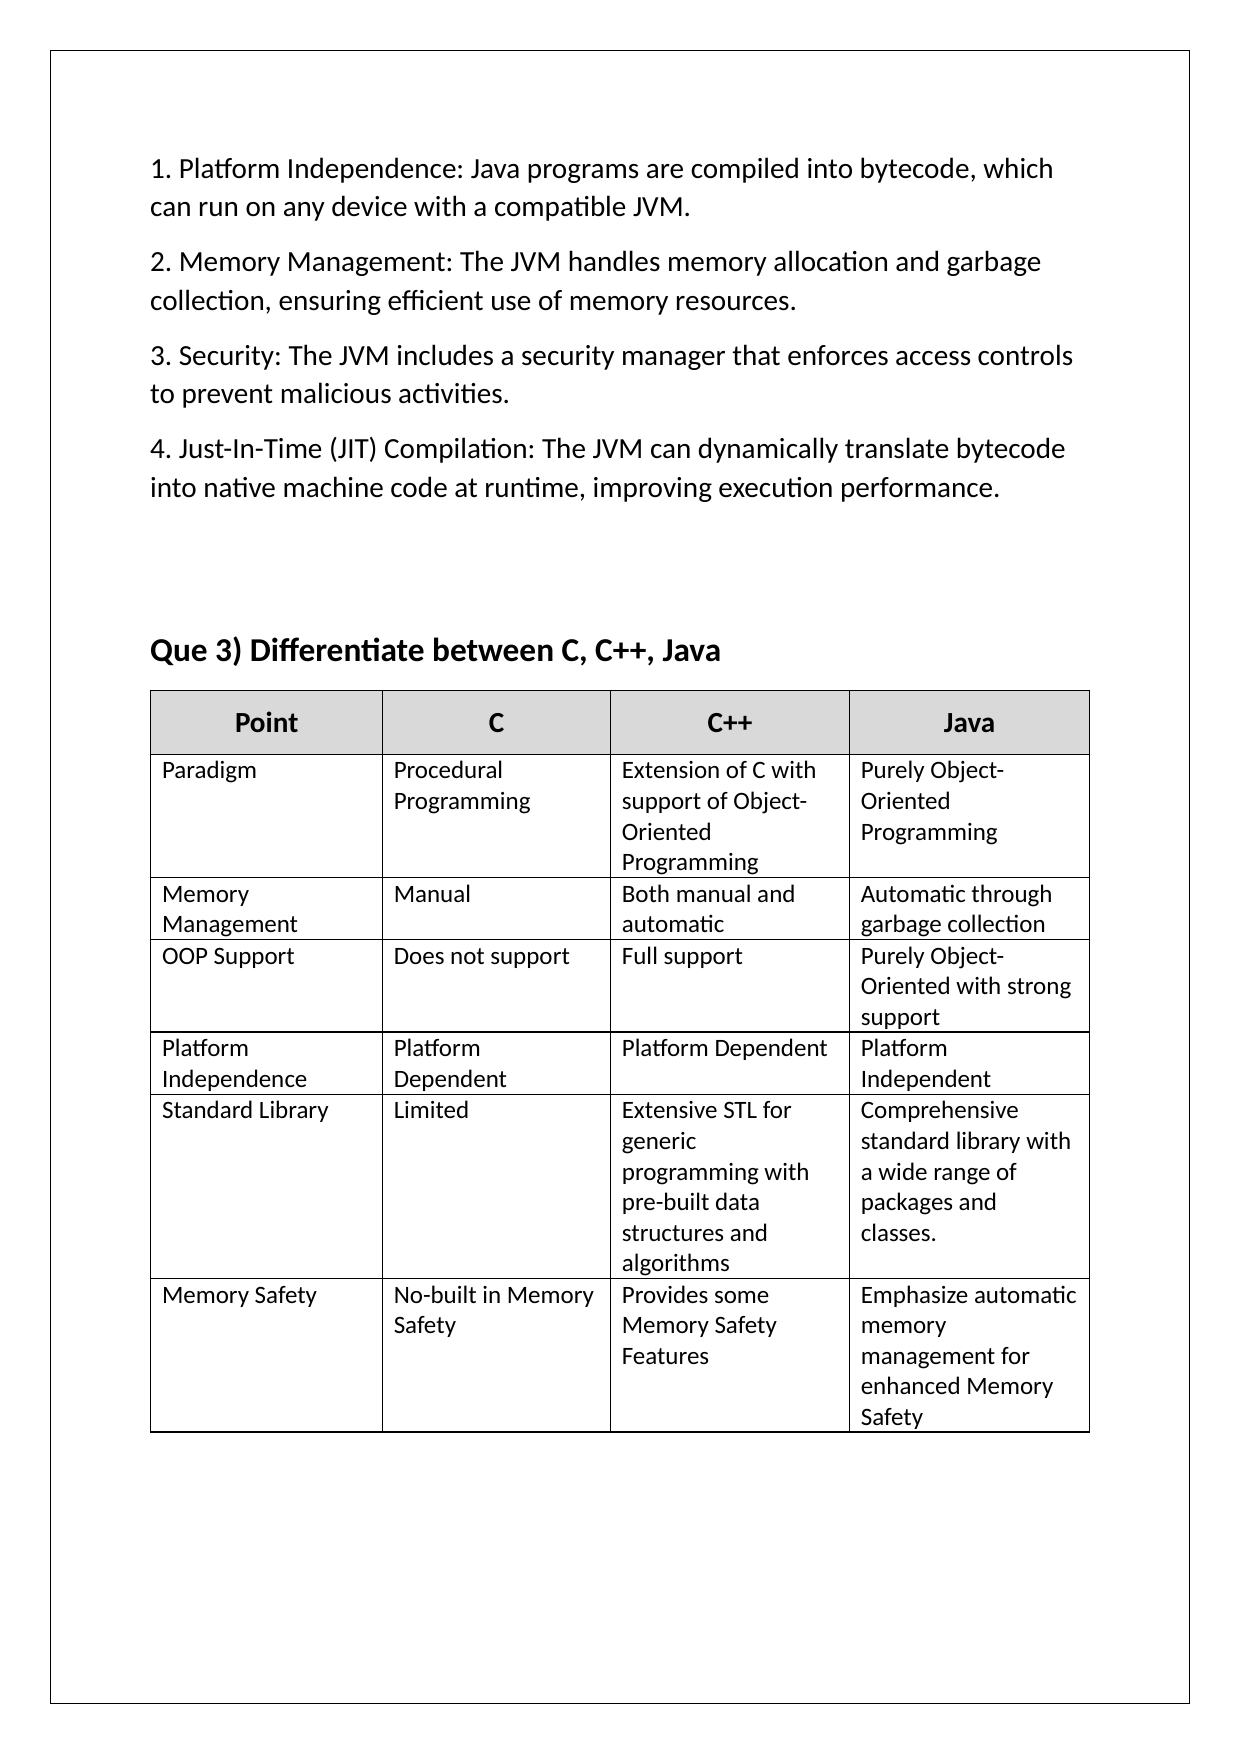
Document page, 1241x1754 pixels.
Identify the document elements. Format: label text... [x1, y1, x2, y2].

table_cell Manual [383, 878, 610, 939]
table_cell No-built in Memory Safety [383, 1279, 610, 1431]
table_cell Provides some Memory Safety Features [611, 1279, 849, 1431]
table_cell Purely Object-Oriented Programming [850, 755, 1089, 877]
table_cell Both manual and automatic [611, 878, 849, 939]
table_cell Limited [383, 1095, 610, 1278]
table_cell Procedural Programming [383, 755, 610, 877]
table_cell Platform Independence [151, 1033, 382, 1093]
table_cell Extensive STL for generic programming with pre-built data structures and algorithms [611, 1095, 849, 1278]
table_cell Standard Library [151, 1095, 382, 1278]
text Que 3) Differentiate between C, C++, Java [150, 629, 1090, 669]
table_cell Emphasize automatic memory management for enhanced Memory Safety [850, 1279, 1089, 1431]
table_cell Comprehensive standard library with a wide range of packages and classes. [850, 1095, 1089, 1278]
table_cell Memory Safety [151, 1279, 382, 1431]
table_cell Automatic through garbage collection [850, 878, 1089, 939]
table_cell OOP Support [151, 940, 382, 1031]
table_header Java [850, 691, 1089, 754]
text 2. Memory Management: The JVM handles memory allocation and garbage collection, ensuring efficient use of memory resources. [150, 243, 1090, 318]
table_cell Full support [611, 940, 849, 1031]
text 1. Platform Independence: Java programs are compiled into bytecode, which can run on any device with a compatible JVM. [150, 150, 1090, 224]
table_cell Platform Dependent [611, 1033, 849, 1093]
text 4. Just-In-Time (JIT) Compilation: The JVM can dynamically translate bytecode into native machine code at runtime, improving execution performance. [150, 431, 1090, 505]
table_cell Purely Object-Oriented with strong support [850, 940, 1089, 1031]
table_header C [383, 691, 610, 754]
table_cell Does not support [383, 940, 610, 1031]
table_cell Extension of C with support of Object-Oriented Programming [611, 755, 849, 877]
table_cell Platform Dependent [383, 1033, 610, 1093]
table_header Point [151, 691, 382, 754]
table_cell Platform Independent [850, 1033, 1089, 1093]
text 3. Security: The JVM includes a security manager that enforces access controls to prevent malicious activities. [150, 337, 1090, 411]
table_header C++ [611, 691, 849, 754]
table_cell Paradigm [151, 755, 382, 877]
table_cell Memory Management [151, 878, 382, 939]
